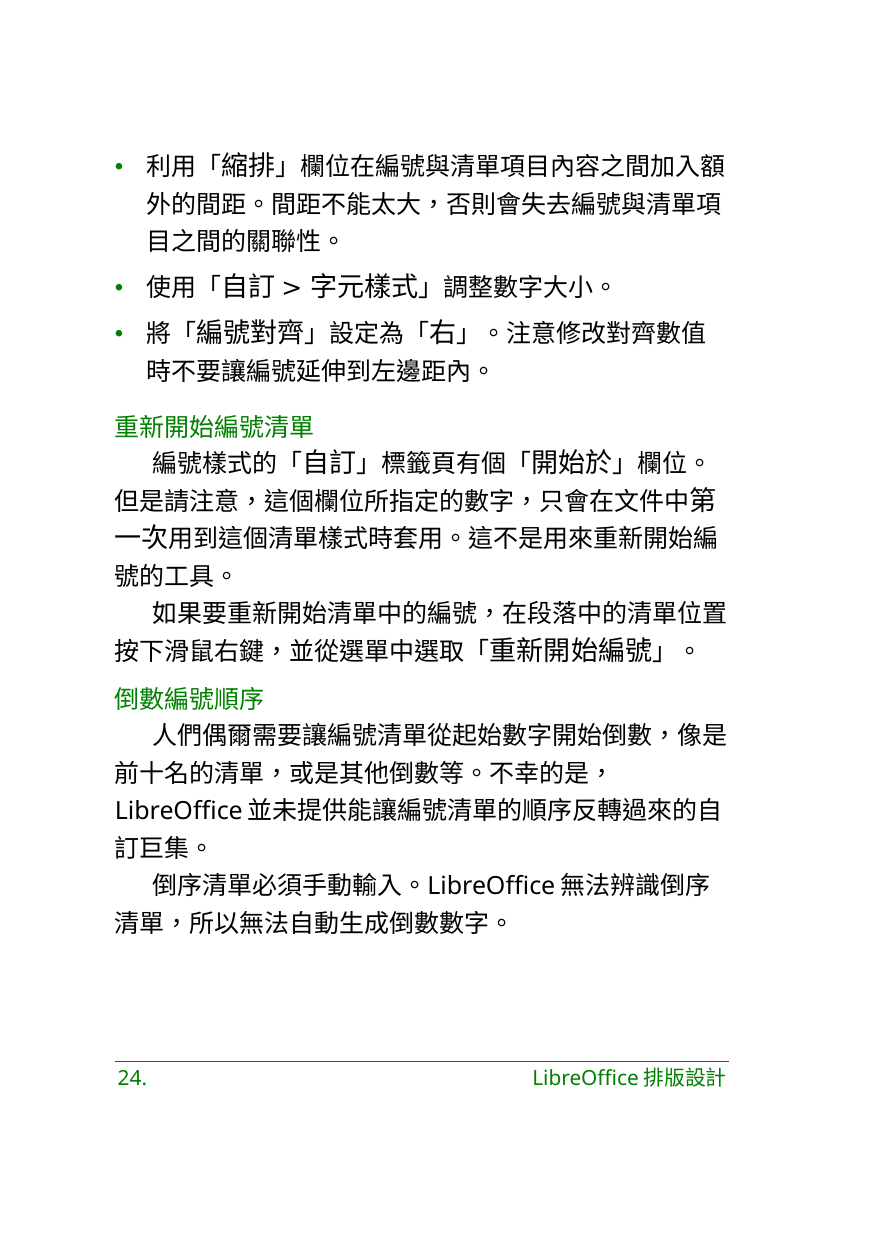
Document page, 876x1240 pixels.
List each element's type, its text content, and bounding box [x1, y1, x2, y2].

text 編號樣式的「自訂」標籤頁有個「開始於」欄位。但是請注意，這個欄位所指定的數字，只會在文件中第一次用到這個清單樣式時套用。這不是用來重新開始編號的工具。 [114, 443, 729, 593]
list 使用「自訂 > 字元樣式」調整數字大小。 [114, 267, 729, 304]
text 人們偶爾需要讓編號清單從起始數字開始倒數，像是前十名的清單，或是其他倒數等。不幸的是，LibreOffice並未提供能讓編號清單的順序反轉過來的自訂巨集。 [114, 714, 729, 864]
subtitle 重新開始編號清單 [114, 411, 729, 443]
list 利用「縮排」欄位在編號與清單項目內容之間加入額外的間距。間距不能太大，否則會失去編號與清單項目之間的關聯性。 [114, 146, 729, 258]
subtitle 倒數編號順序 [114, 683, 729, 714]
text 如果要重新開始清單中的編號，在段落中的清單位置按下滑鼠右鍵，並從選單中選取「重新開始編號」。 [114, 593, 729, 668]
list 將「編號對齊」設定為「右」。注意修改對齊數值時不要讓編號延伸到左邊距內。 [114, 312, 729, 387]
text 倒序清單必須手動輸入。LibreOffice無法辨識倒序清單，所以無法自動生成倒數數字。 [114, 864, 729, 939]
